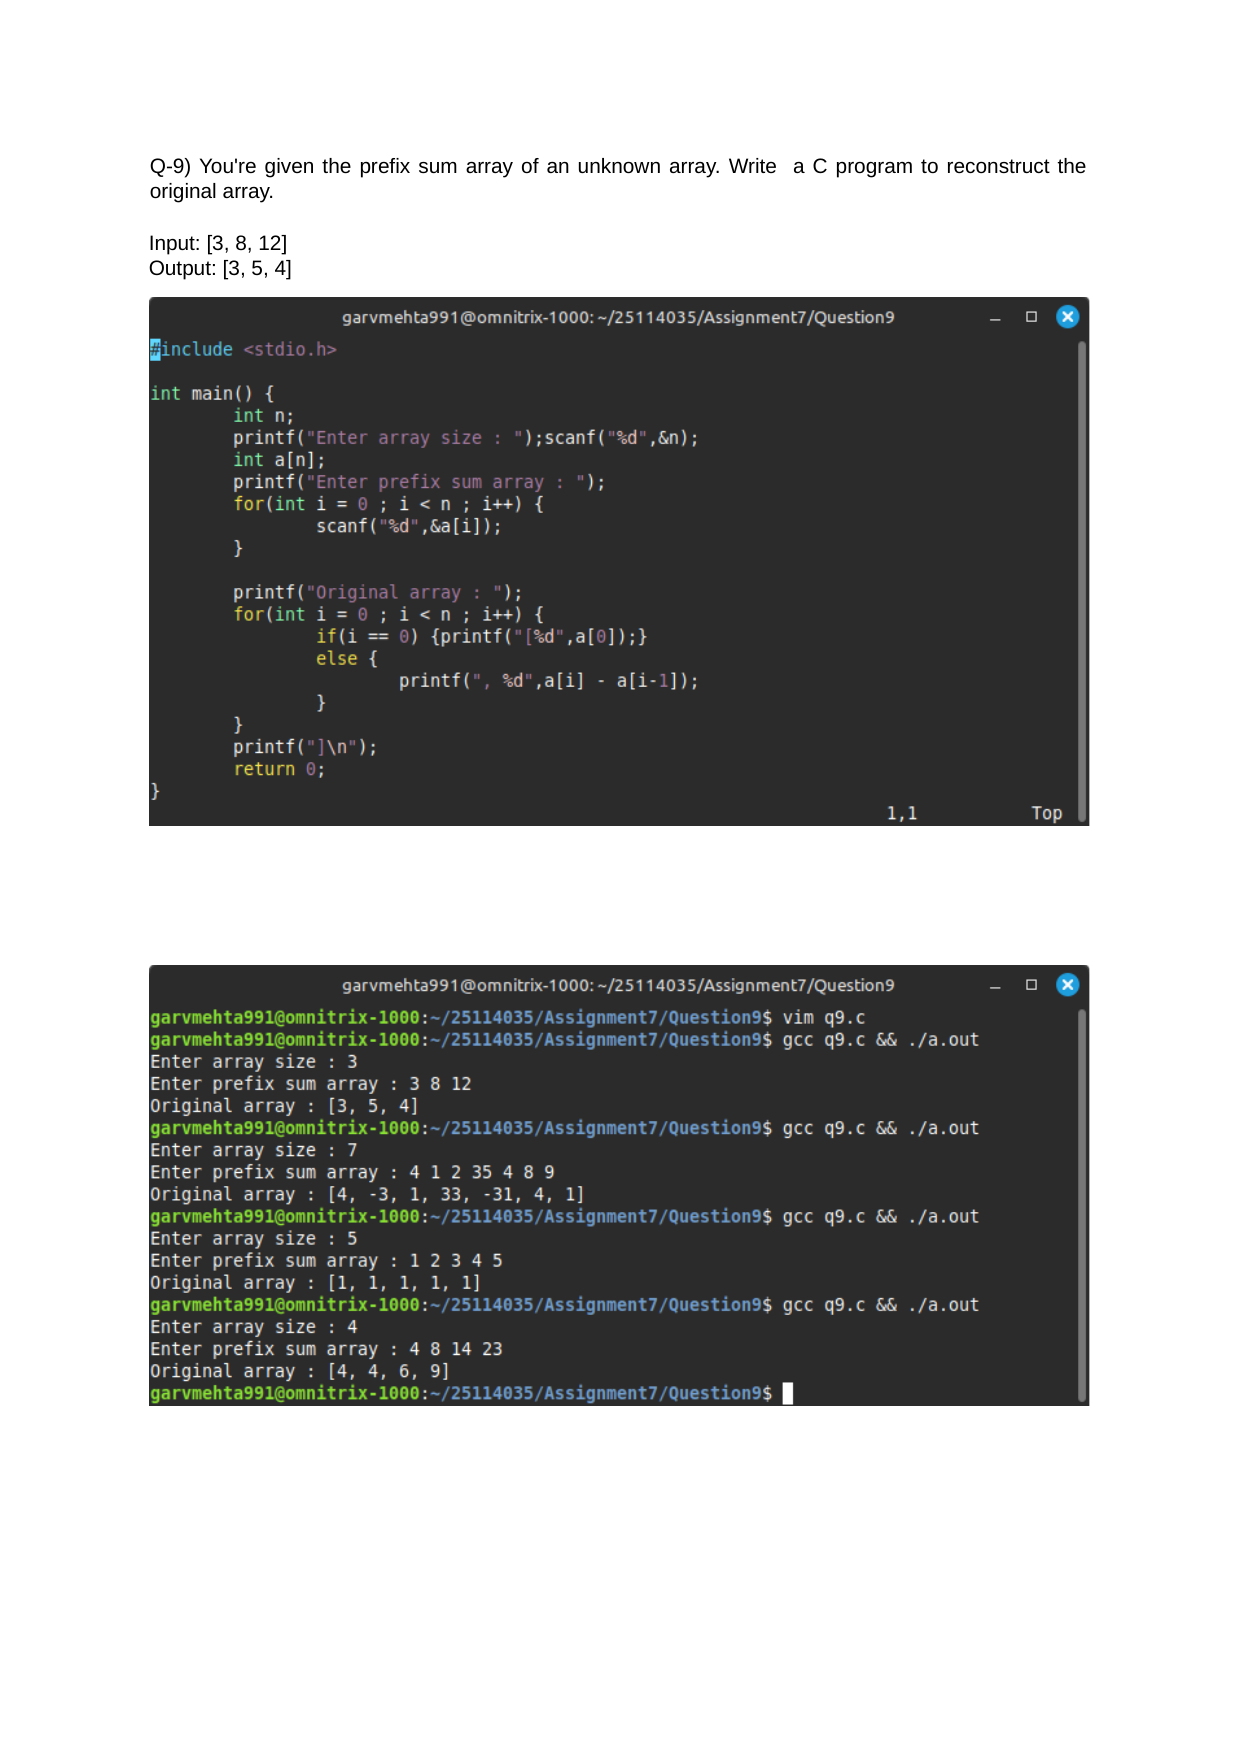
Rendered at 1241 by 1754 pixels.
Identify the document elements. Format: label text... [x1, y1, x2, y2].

picture [149, 297, 1090, 826]
picture [149, 965, 1090, 1406]
text Input: [3, 8, 12] [148, 230, 1089, 254]
text Output: [3, 5, 4] [148, 256, 1089, 280]
text Q-9) You're given the prefix sum array of an unknown array. Write a C program to reconstruct the original array. [149, 154, 1089, 203]
